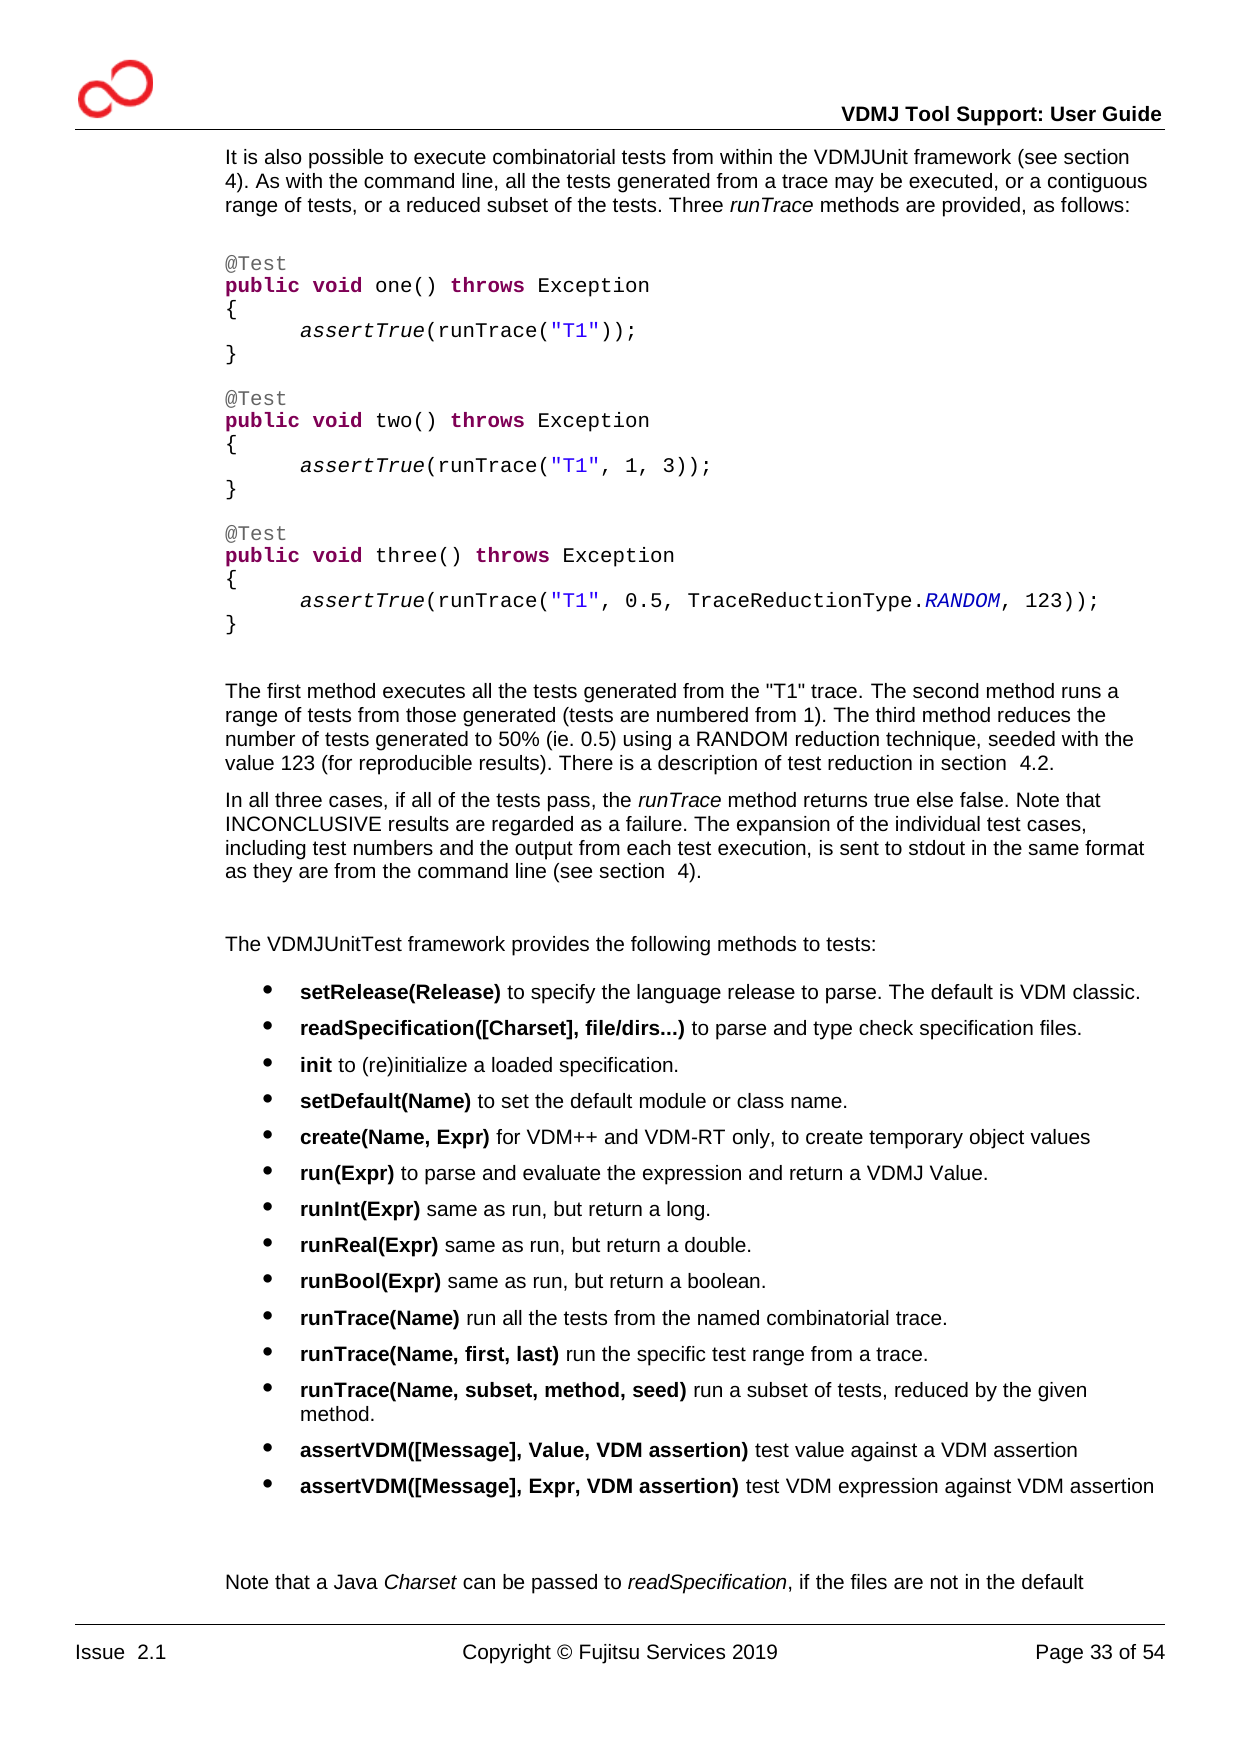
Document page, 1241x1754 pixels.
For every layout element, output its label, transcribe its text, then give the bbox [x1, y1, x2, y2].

text Note that a Java Charset can be passed to readSpecification, if the files are not in the default [225, 1570, 1165, 1594]
list runTrace(Name, subset, method, seed) run a subset of tests, reduced by the given method. [262, 1378, 1165, 1426]
text assertTrue(runTrace("T1", 1, 3)); [225, 454, 1165, 477]
list setDefault(Name) to set the default module or class name. [262, 1089, 1165, 1113]
list run(Expr) to parse and evaluate the expression and return a VDMJ Value. [262, 1162, 1165, 1185]
text { [225, 297, 1165, 319]
text } [225, 477, 1165, 499]
text @Test [225, 387, 1165, 409]
text public void one() throws Exception [225, 274, 1165, 297]
text The first method executes all the tests generated from the "T1" trace. The second method runs a range of tests from those generated (tests are numbered from 1). The third method reduces the number of tests generated to 50% (ie. 0.5) using a RANDOM reduction technique, seeded with the value 123 (for reproducible results). There is a description of test reduction in section 4.2. [225, 679, 1165, 775]
list runTrace(Name, first, last) run the specific test range from a trace. [262, 1342, 1165, 1366]
text public void three() throws Exception [225, 544, 1165, 567]
text public void two() throws Exception [225, 409, 1165, 432]
list runTrace(Name) run all the tests from the named combinatorial trace. [262, 1306, 1165, 1330]
list create(Name, Expr) for VDM++ and VDM-RT only, to create temporary object values [262, 1125, 1165, 1149]
text { [225, 432, 1165, 454]
list assertVDM([Message], Value, VDM assertion) test value against a VDM assertion [262, 1438, 1165, 1462]
text { [225, 567, 1165, 589]
text In all three cases, if all of the tests pass, the runTrace method returns true else false. Note that INCONCLUSIVE results are regarded as a failure. The expansion of the individual test cases, including test numbers and the output from each test execution, is sent to stdout in the same format as they are from the command line (see section 4). [225, 788, 1165, 884]
text The VDMJUnitTest framework provides the following methods to tests: [225, 933, 1165, 957]
text @Test [225, 252, 1165, 274]
text } [225, 612, 1165, 634]
text @Test [225, 522, 1165, 544]
picture [78, 52, 153, 128]
text It is also possible to execute combinatorial tests from within the VDMJUnit framework (see section 4). As with the command line, all the tests generated from a trace may be executed, or a contiguous range of tests, or a reduced subset of the tests. Three runTrace methods are provided, as follows: [225, 145, 1165, 217]
list assertVDM([Message], Expr, VDM assertion) test VDM expression against VDM assertion [262, 1474, 1165, 1498]
list runInt(Expr) same as run, but return a long. [262, 1198, 1165, 1221]
list runReal(Expr) same as run, but return a double. [262, 1234, 1165, 1257]
text assertTrue(runTrace("T1", 0.5, TraceReductionType.RANDOM, 123)); [225, 589, 1165, 612]
list init to (re)initialize a loaded specification. [262, 1053, 1165, 1077]
list setRelease(Release) to specify the language release to parse. The default is VDM classic. [262, 981, 1165, 1004]
list runBool(Expr) same as run, but return a boolean. [262, 1270, 1165, 1294]
text assertTrue(runTrace("T1")); [225, 319, 1165, 342]
list readSpecification([Charset], file/dirs...) to parse and type check specification files. [262, 1017, 1165, 1041]
text } [225, 342, 1165, 364]
